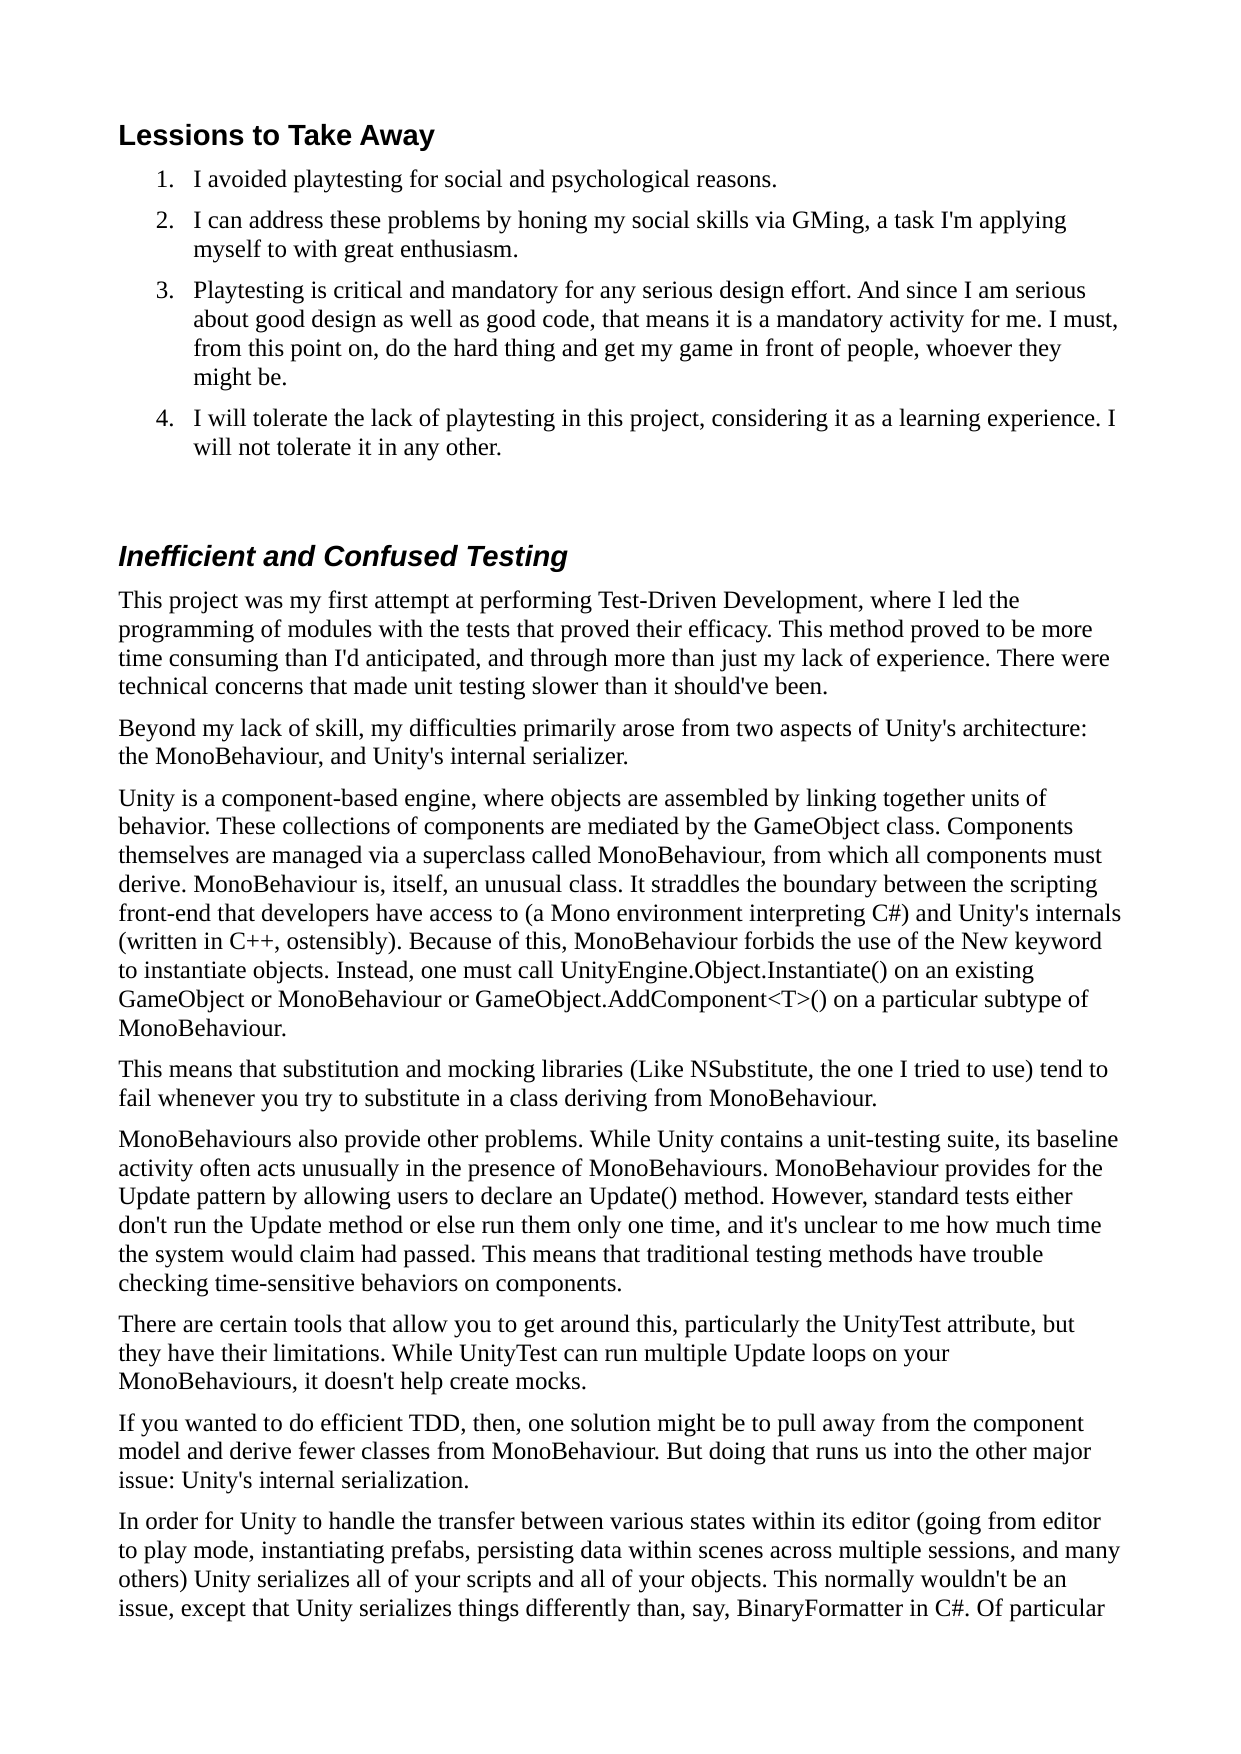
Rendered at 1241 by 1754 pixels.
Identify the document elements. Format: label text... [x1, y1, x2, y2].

text This project was my first attempt at performing Test-Driven Development, where I led the programming of modules with the tests that proved their efficacy. This method proved to be more time consuming than I'd anticipated, and through more than just my lack of experience. There were technical concerns that made unit testing slower than it should've been. [118, 585, 1122, 700]
text This means that substitution and mocking libraries (Like NSubstitute, the one I tried to use) tend to fail whenever you try to substitute in a class deriving from MonoBehaviour. [118, 1054, 1122, 1111]
list Playtesting is critical and mandatory for any serious design effort. And since I am serious about good design as well as good code, that means it is a mandatory activity for me. I must, from this point on, do the hard thing and get my game in front of people, whoever they might be. [156, 275, 1122, 390]
list I will tolerate the lack of playtesting in this project, considering it as a learning experience. I will not tolerate it in any other. [156, 403, 1122, 460]
text MonoBehaviours also provide other problems. While Unity contains a unit-testing suite, its baseline activity often acts unusually in the presence of MonoBehaviours. MonoBehaviour provides for the Update pattern by allowing users to declare an Update() method. However, standard tests either don't run the Update method or else run them only one time, and it's unclear to me how much time the system would claim had passed. This means that traditional testing methods have trouble checking time-sensitive behaviors on components. [118, 1124, 1122, 1296]
subtitle Lessions to Take Away [118, 118, 1122, 152]
text Unity is a component-based engine, where objects are assembled by linking together units of behavior. These collections of components are mediated by the GameObject class. Components themselves are managed via a superclass called MonoBehaviour, from which all components must derive. MonoBehaviour is, itself, an unusual class. It straddles the boundary between the scripting front-end that developers have access to (a Mono environment interpreting C#) and Unity's internals (written in C++, ostensibly). Because of this, MonoBehaviour forbids the use of the New keyword to instantiate objects. Instead, one must call UnityEngine.Object.Instantiate() on an existing GameObject or MonoBehaviour or GameObject.AddComponent<T>() on a particular subtype of MonoBehaviour. [118, 783, 1122, 1041]
list I can address these problems by honing my social skills via GMing, a task I'm applying myself to with great enthusiasm. [156, 205, 1122, 263]
list I avoided playtesting for social and psychological reasons. [156, 164, 1122, 193]
text There are certain tools that allow you to get around this, particularly the UnityTest attribute, but they have their limitations. While UnityTest can run multiple Update loops on your MonoBehaviours, it doesn't help create mocks. [118, 1309, 1122, 1395]
subtitle Inefficient and Confused Testing [118, 539, 1122, 573]
text In order for Unity to handle the transfer between various states within its editor (going from editor to play mode, instantiating prefabs, persisting data within scenes across multiple sessions, and many others) Unity serializes all of your scripts and all of your objects. This normally wouldn't be an issue, except that Unity serializes things differently than, say, BinaryFormatter in C#. Of particular [118, 1506, 1122, 1621]
text If you wanted to do efficient TDD, then, one solution might be to pull away from the component model and derive fewer classes from MonoBehaviour. But doing that runs us into the other major issue: Unity's internal serialization. [118, 1408, 1122, 1494]
text Beyond my lack of skill, my difficulties primarily arose from two aspects of Unity's architecture: the MonoBehaviour, and Unity's internal serializer. [118, 713, 1122, 770]
